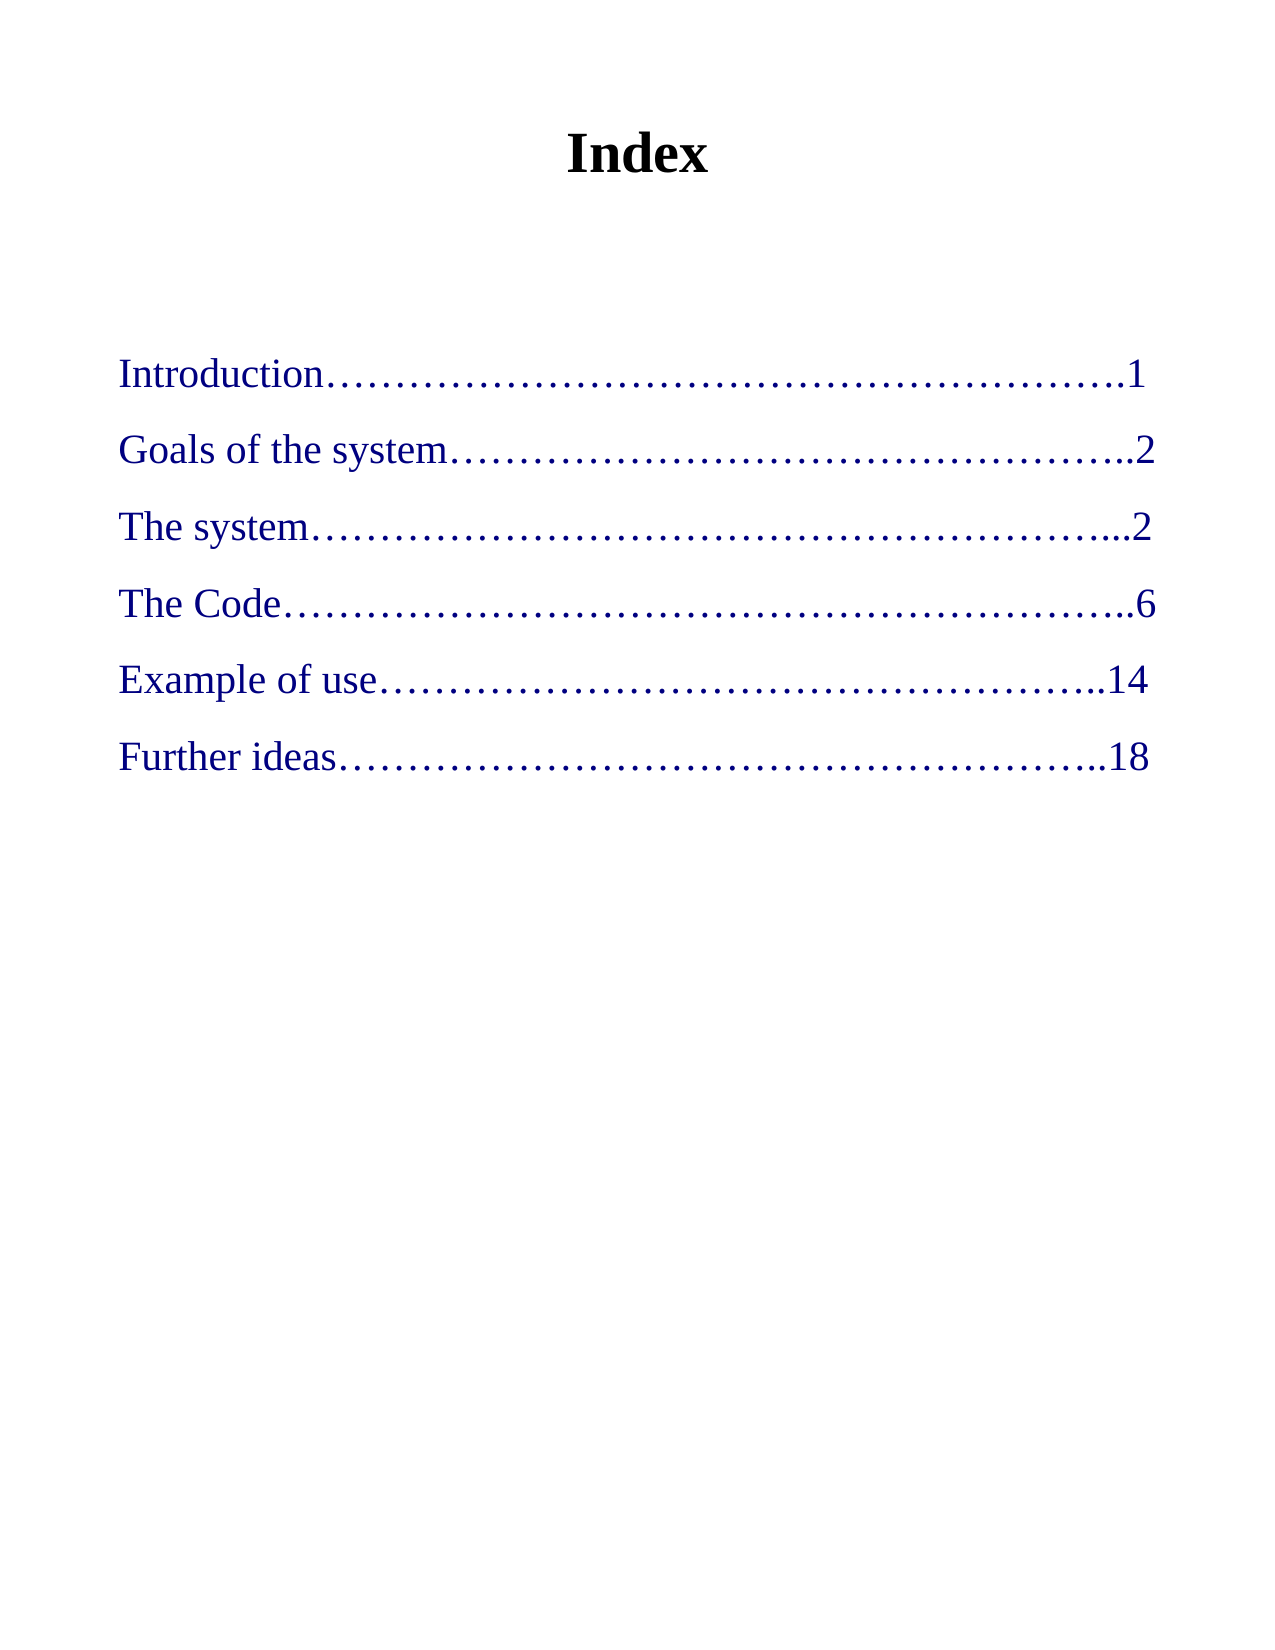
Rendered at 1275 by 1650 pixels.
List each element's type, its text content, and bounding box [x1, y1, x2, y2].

text Further ideas………………………………………………..18 [118, 731, 1157, 779]
text Index [118, 118, 1157, 185]
text Introduction………………………………………………….1 [118, 348, 1157, 396]
text The Code……………………………………………………..6 [118, 578, 1157, 626]
text Example of use……………………………………………..14 [118, 655, 1157, 703]
text The system…………………………………………………...2 [118, 501, 1157, 549]
text Goals of the system…………………………………………..2 [118, 425, 1157, 473]
